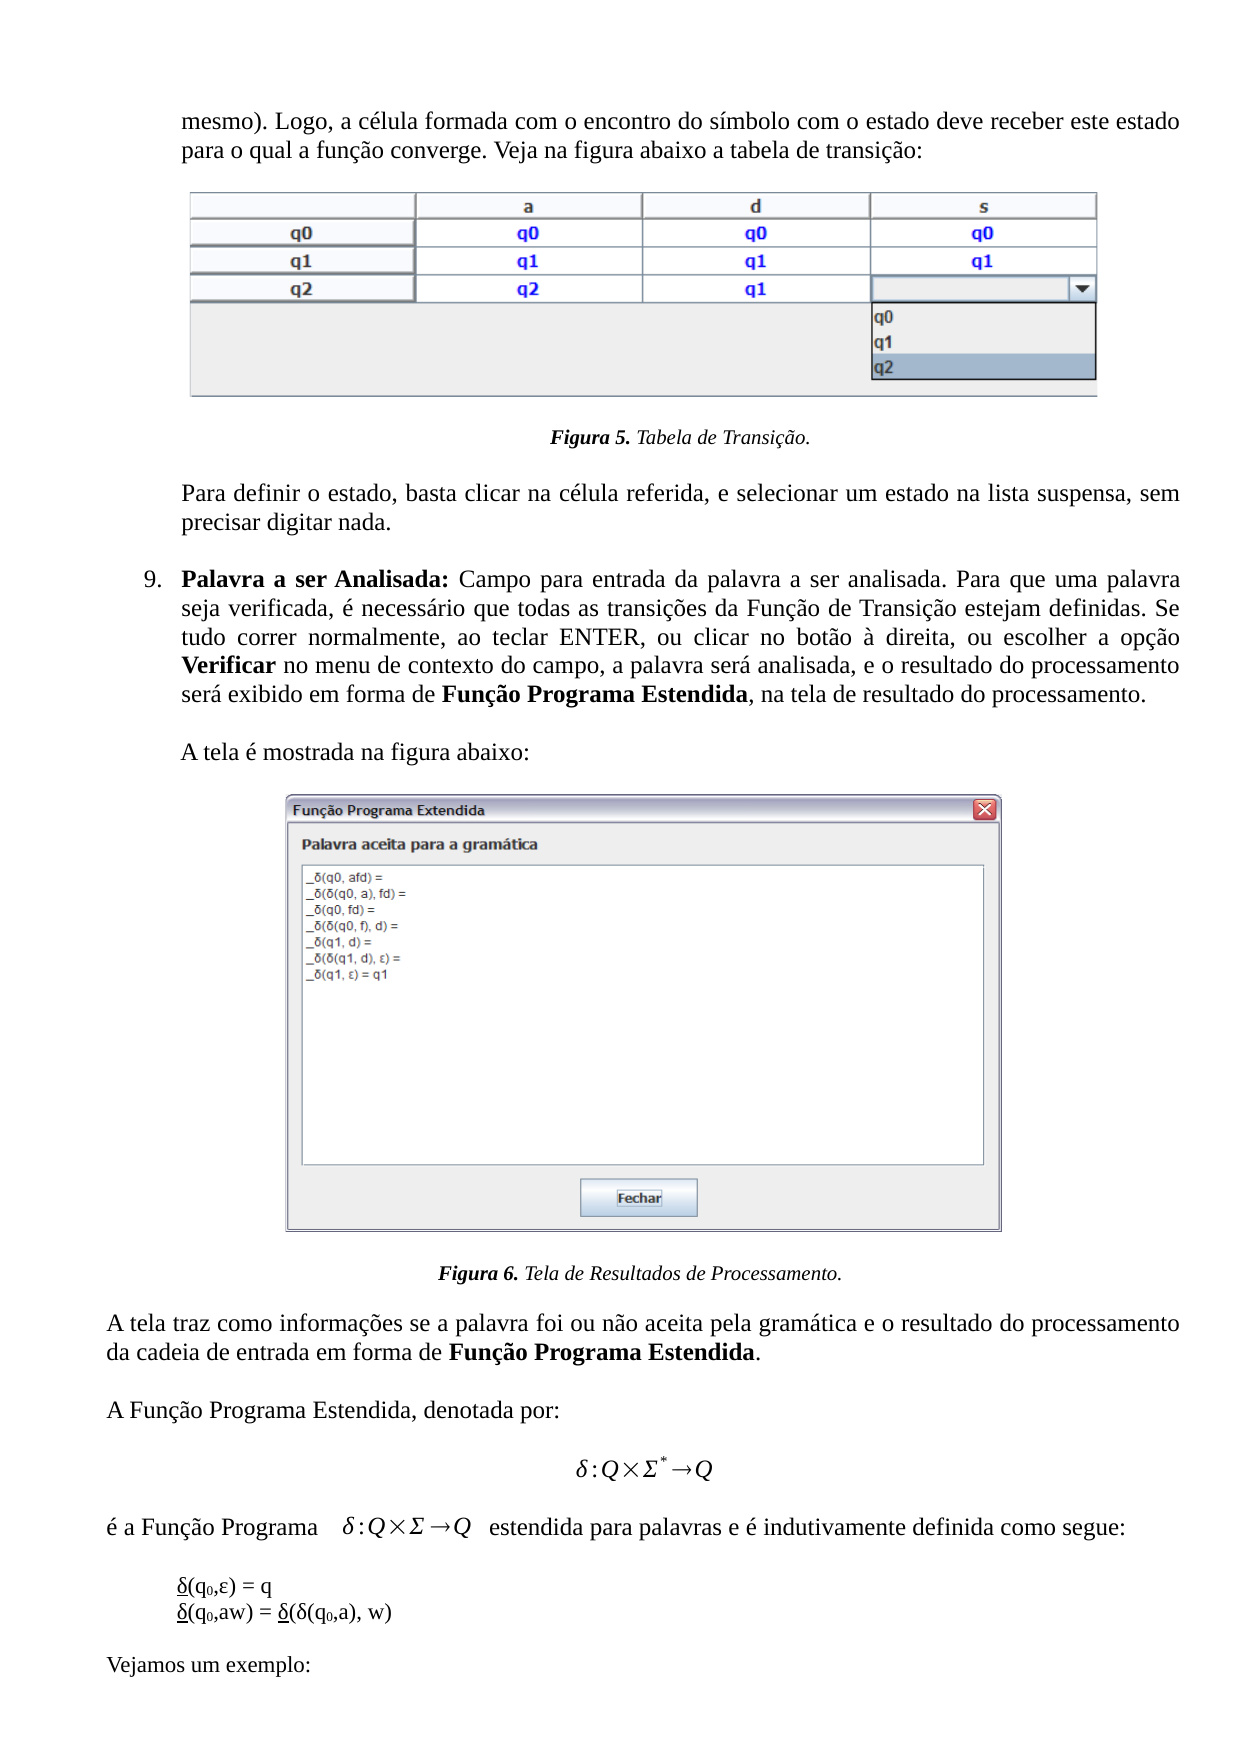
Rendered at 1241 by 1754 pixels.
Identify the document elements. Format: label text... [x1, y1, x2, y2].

text Vejamos um exemplo: [106, 1651, 1181, 1677]
picture [285, 794, 1002, 1232]
list Para definir o estado, basta clicar na célula referida, e selecionar um estado na lista suspensa, sem precisar digitar nada. [144, 478, 1181, 536]
list Figura 5. Tabela de Transição. [144, 425, 1181, 449]
list mesmo). Logo, a célula formada com o encontro do símbolo com o estado deve receber este estado para o qual a função converge. Veja na figura abaixo a tabela de transição: [144, 106, 1181, 164]
text δ(q0,aw) = δ(δ(q0,a), w) [106, 1598, 1181, 1625]
text δ(q0,ε) = q [106, 1570, 1181, 1598]
text A tela é mostrada na figura abaixo: [106, 737, 1181, 766]
text A tela traz como informações se a palavra foi ou não aceita pela gramática e o resultado do processamento da cadeia de entrada em forma de Função Programa Estendida. [106, 1308, 1181, 1366]
list Palavra a ser Analisada: Campo para entrada da palavra a ser analisada. Para que uma palavra seja verificada, é necessário que todas as transições da Função de Transição estejam definidas. Se tudo correr normalmente, ao teclar ENTER, ou clicar no botão à direita, ou escolher a opção Verificar no menu de contexto do campo, a palavra será analisada, e o resultado do processamento será exibido em forma de Função Programa Estendida, na tela de resultado do processamento. [144, 564, 1181, 708]
text Figura 6. Tela de Resultados de Processamento. [106, 1260, 1181, 1284]
text A Função Programa Estendida, denotada por: [106, 1395, 1181, 1423]
picture [189, 192, 1098, 397]
text é a Função Programa estendida para palavras e é indutivamente definida como segue: [106, 1512, 1181, 1541]
